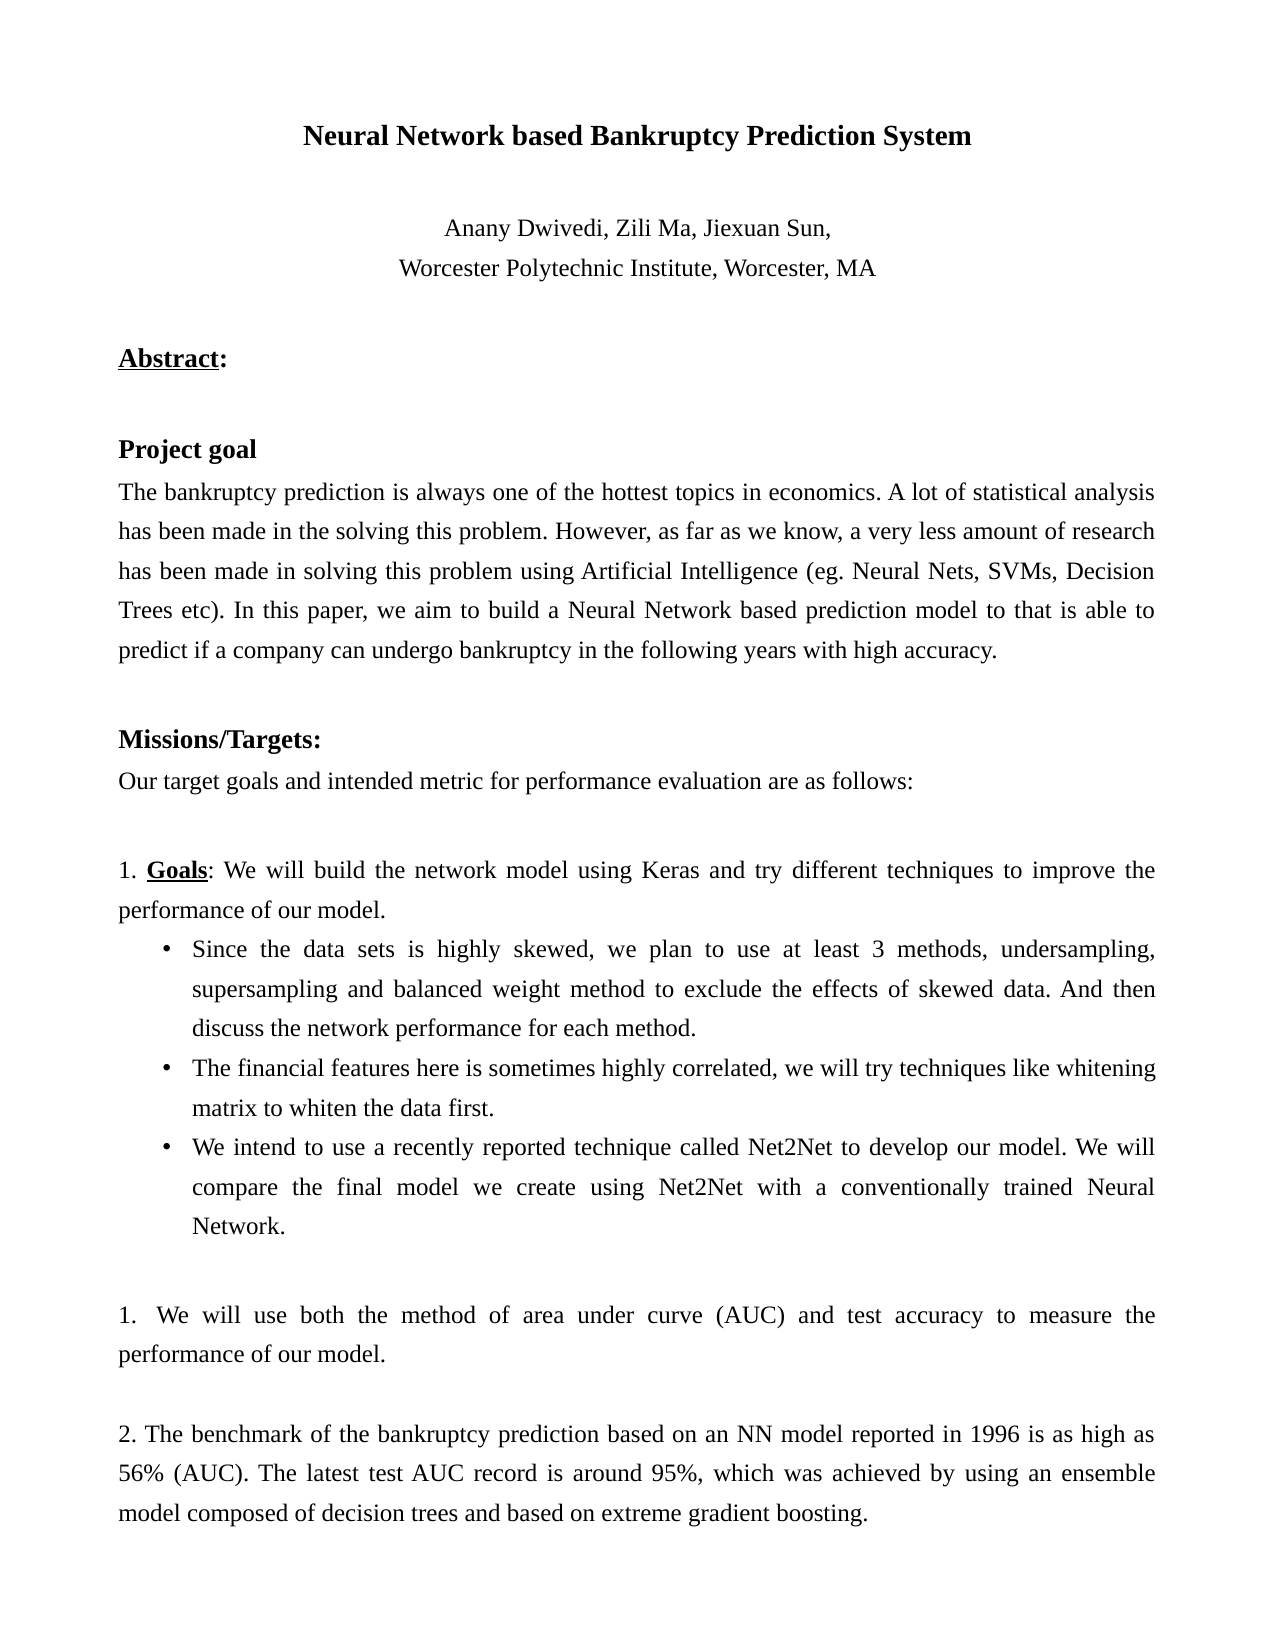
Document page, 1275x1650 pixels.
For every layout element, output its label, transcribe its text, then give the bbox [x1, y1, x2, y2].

text Abstract: [118, 342, 1157, 373]
text Neural Network based Bankruptcy Prediction System [118, 118, 1157, 152]
list We intend to use a recently reported technique called Net2Net to develop our model. We will compare the final model we create using Net2Net with a conventionally trained Neural Network. [162, 1132, 1157, 1240]
text 2. The benchmark of the bankruptcy prediction based on an NN model reported in 1996 is as high as 56% (AUC). The latest test AUC record is around 95%, which was achieved by using an ensemble model composed of decision trees and based on extreme gradient boosting. [118, 1379, 1157, 1527]
text 1. Goals: We will build the network model using Keras and try different techniques to improve the performance of our model. [118, 855, 1157, 923]
text The bankruptcy prediction is always one of the hottest topics in economics. A lot of statistical analysis has been made in the solving this problem. However, as far as we know, a very less amount of research has been made in solving this problem using Artificial Intelligence (eg. Neural Nets, SVMs, Decision Trees etc). In this paper, we aim to build a Neural Network based prediction model to that is able to predict if a company can undergo bankruptcy in the following years with high accuracy. [118, 477, 1157, 664]
text Anany Dwivedi, Zili Ma, Jiexuan Sun, [118, 213, 1157, 242]
text Worcester Polytechnic Institute, Worcester, MA [118, 253, 1157, 282]
text Missions/Targets: [118, 723, 1157, 755]
list The financial features here is sometimes highly correlated, we will try techniques like whitening matrix to whiten the data first. [162, 1053, 1157, 1121]
text Our target goals and intended metric for performance evaluation are as follows: [118, 766, 1157, 795]
text 1. We will use both the method of area under curve (AUC) and test accuracy to measure the performance of our model. [118, 1300, 1157, 1368]
list Since the data sets is highly skewed, we plan to use at least 3 methods, undersampling, supersampling and balanced weight method to exclude the effects of skewed data. And then discuss the network performance for each method. [162, 934, 1157, 1042]
text Project goal [118, 434, 1157, 465]
